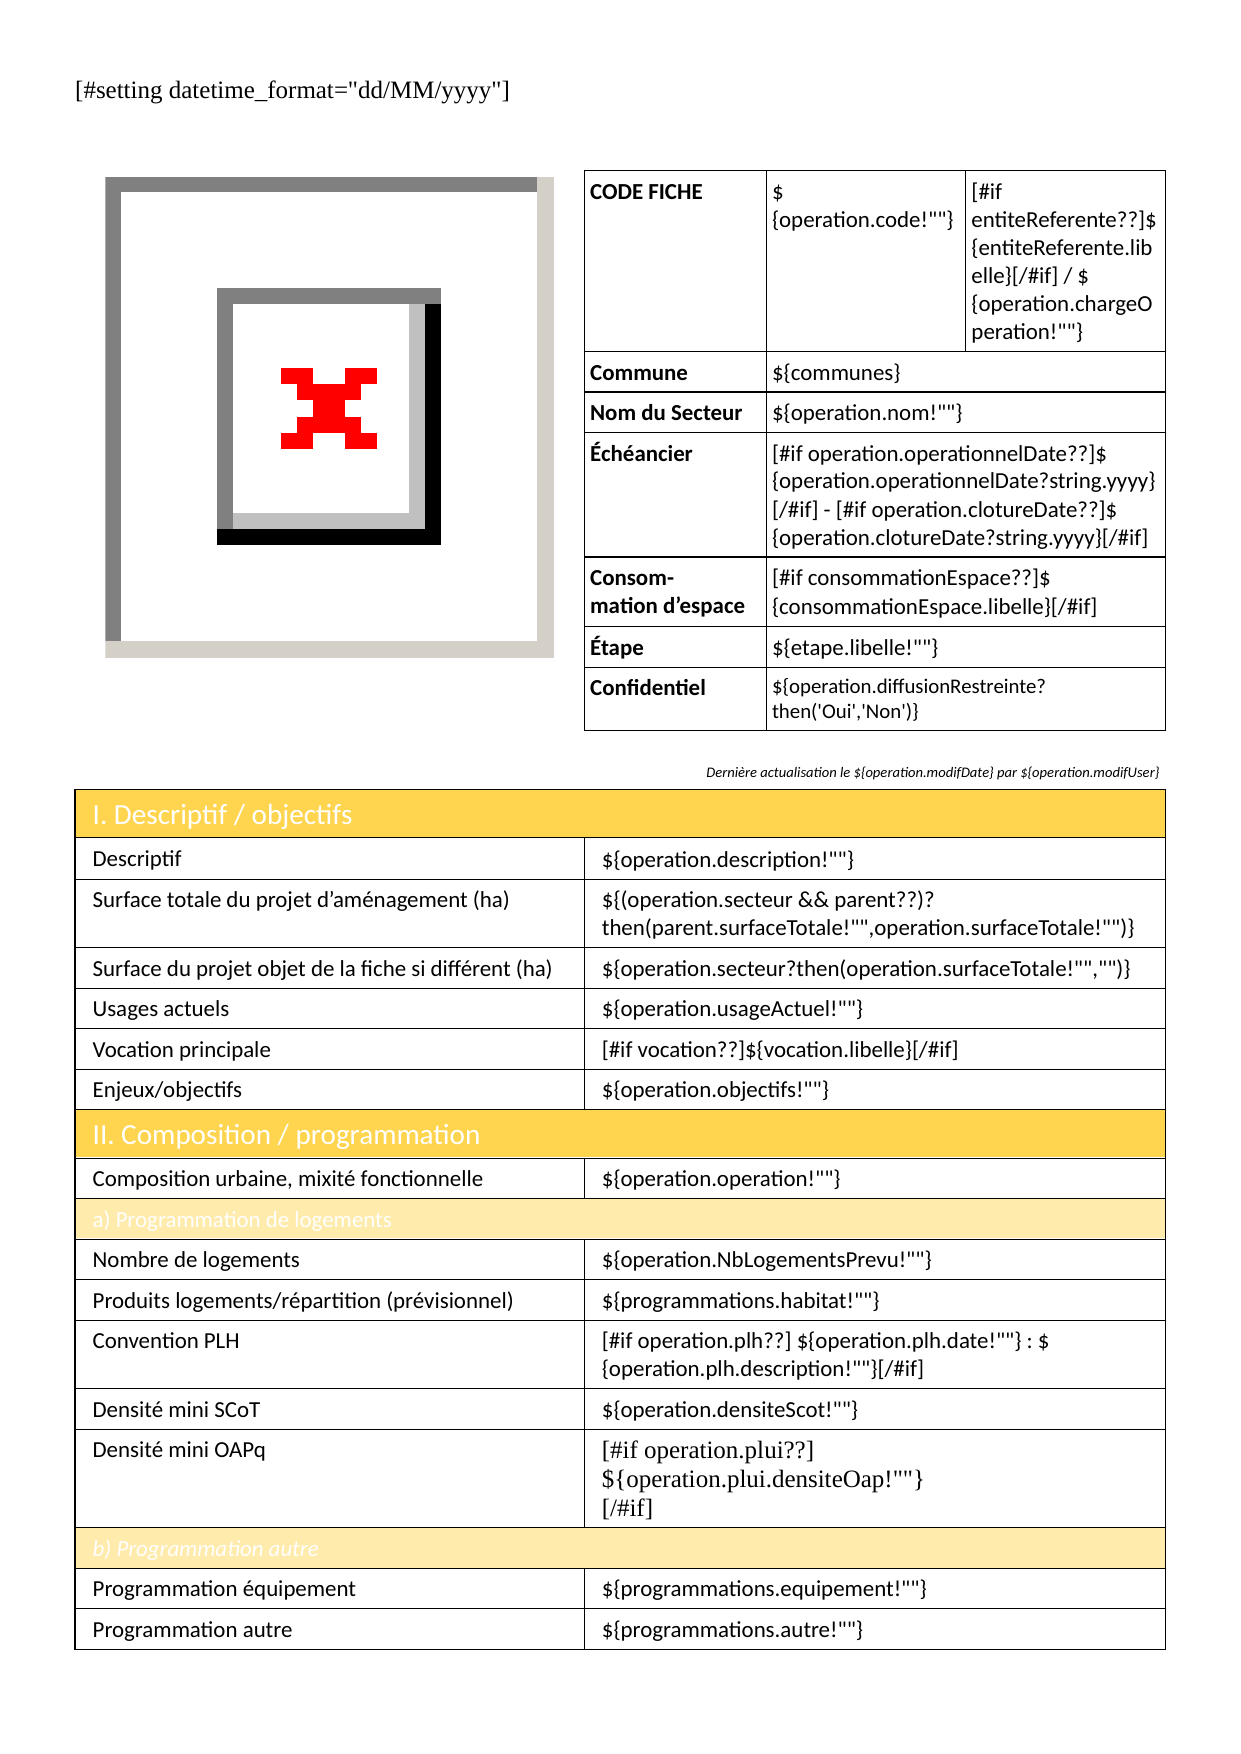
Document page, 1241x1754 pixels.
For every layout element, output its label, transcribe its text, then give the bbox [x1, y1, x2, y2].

table_cell Densité mini SCoT [76, 1389, 584, 1428]
table_cell ${programmations.habitat!""} [585, 1280, 1165, 1319]
text [#setting datetime_format="dd/MM/yyyy"] [75, 75, 1165, 104]
table_cell ${operation.objectifs!""} [585, 1070, 1165, 1109]
table_cell ${operation.description!""} [585, 838, 1165, 879]
table_cell ${operation.densiteScot!""} [585, 1389, 1165, 1428]
table_cell [#if consommationEspace??]${consommationEspace.libelle}[/#if] [767, 558, 1165, 626]
table_cell [#if vocation??]${vocation.libelle}[/#if] [585, 1029, 1165, 1069]
table_cell Commune [585, 352, 766, 391]
table_cell Composition urbaine, mixité fonctionnelle [76, 1159, 584, 1198]
table_cell II. Composition / programmation [76, 1110, 1165, 1157]
table_cell I. Descriptif / objectifs [76, 790, 1165, 837]
table_cell Usages actuels [76, 989, 584, 1028]
table_cell Enjeux/objectifs [76, 1070, 584, 1109]
table_cell ${operation.diffusionRestreinte?then('Oui','Non')} [767, 668, 1165, 730]
table_cell [#if operation.plui??] ${operation.plui.densiteOap!""} [/#if] [585, 1430, 1165, 1527]
table_cell Descriptif [76, 838, 584, 879]
table_cell Confidentiel [585, 668, 766, 730]
table_cell ${operation.nom!""} [767, 393, 1165, 432]
table_cell Échéancier [585, 433, 766, 556]
table_cell Dernière actualisation le ${operation.modifDate} par ${operation.modifUser} [75, 730, 1165, 789]
table_cell a) Programmation de logements [76, 1199, 1165, 1238]
table_cell Programmation équipement [76, 1569, 584, 1608]
table_cell ${operation.usageActuel!""} [585, 989, 1165, 1028]
table_cell Convention PLH [76, 1321, 584, 1388]
table_cell Programmation autre [76, 1609, 584, 1649]
table_cell b) Programmation autre [76, 1528, 1165, 1568]
table_cell Consom- mation d’espace [585, 558, 766, 626]
table_cell ${programmations.autre!""} [585, 1609, 1165, 1649]
table_cell Surface du projet objet de la fiche si différent (ha) [76, 948, 584, 988]
table_cell Densité mini OAPq [76, 1430, 584, 1527]
table_cell Étape [585, 627, 766, 667]
table_cell ${(operation.secteur && parent??)?then(parent.surfaceTotale!"",operation.surfaceTotale!"")} [585, 880, 1165, 947]
table_cell ${operation.NbLogementsPrevu!""} [585, 1240, 1165, 1279]
table_cell [#if operation.operationnelDate??]${operation.operationnelDate?string.yyyy} [/#if] - [#if operation.clotureDate??]${operation.clotureDate?string.yyyy}[/#if] [767, 433, 1165, 556]
table_header [#if entiteReferente??]${entiteReferente.libelle}[/#if] / ${operation.chargeOperation!""} [966, 171, 1165, 351]
table_cell Vocation principale [76, 1029, 584, 1069]
table_cell Surface totale du projet d’aménagement (ha) [76, 880, 584, 947]
table_header CODE FICHE [585, 171, 766, 351]
table_cell ${etape.libelle!""} [767, 627, 1165, 667]
table_cell ${operation.secteur?then(operation.surfaceTotale!"","")} [585, 948, 1165, 988]
table_cell ${communes} [767, 352, 1165, 391]
table_cell [#if operation.plh??] ${operation.plh.date!""} : ${operation.plh.description!""}[/#if] [585, 1321, 1165, 1388]
table_cell ${operation.operation!""} [585, 1159, 1165, 1198]
table_header [75, 170, 584, 730]
table_header ${operation.code!""} [767, 171, 965, 351]
table_cell Produits logements/répartition (prévisionnel) [76, 1280, 584, 1319]
table_cell ${programmations.equipement!""} [585, 1569, 1165, 1608]
table_cell Nom du Secteur [585, 393, 766, 432]
table_cell Nombre de logements [76, 1240, 584, 1279]
